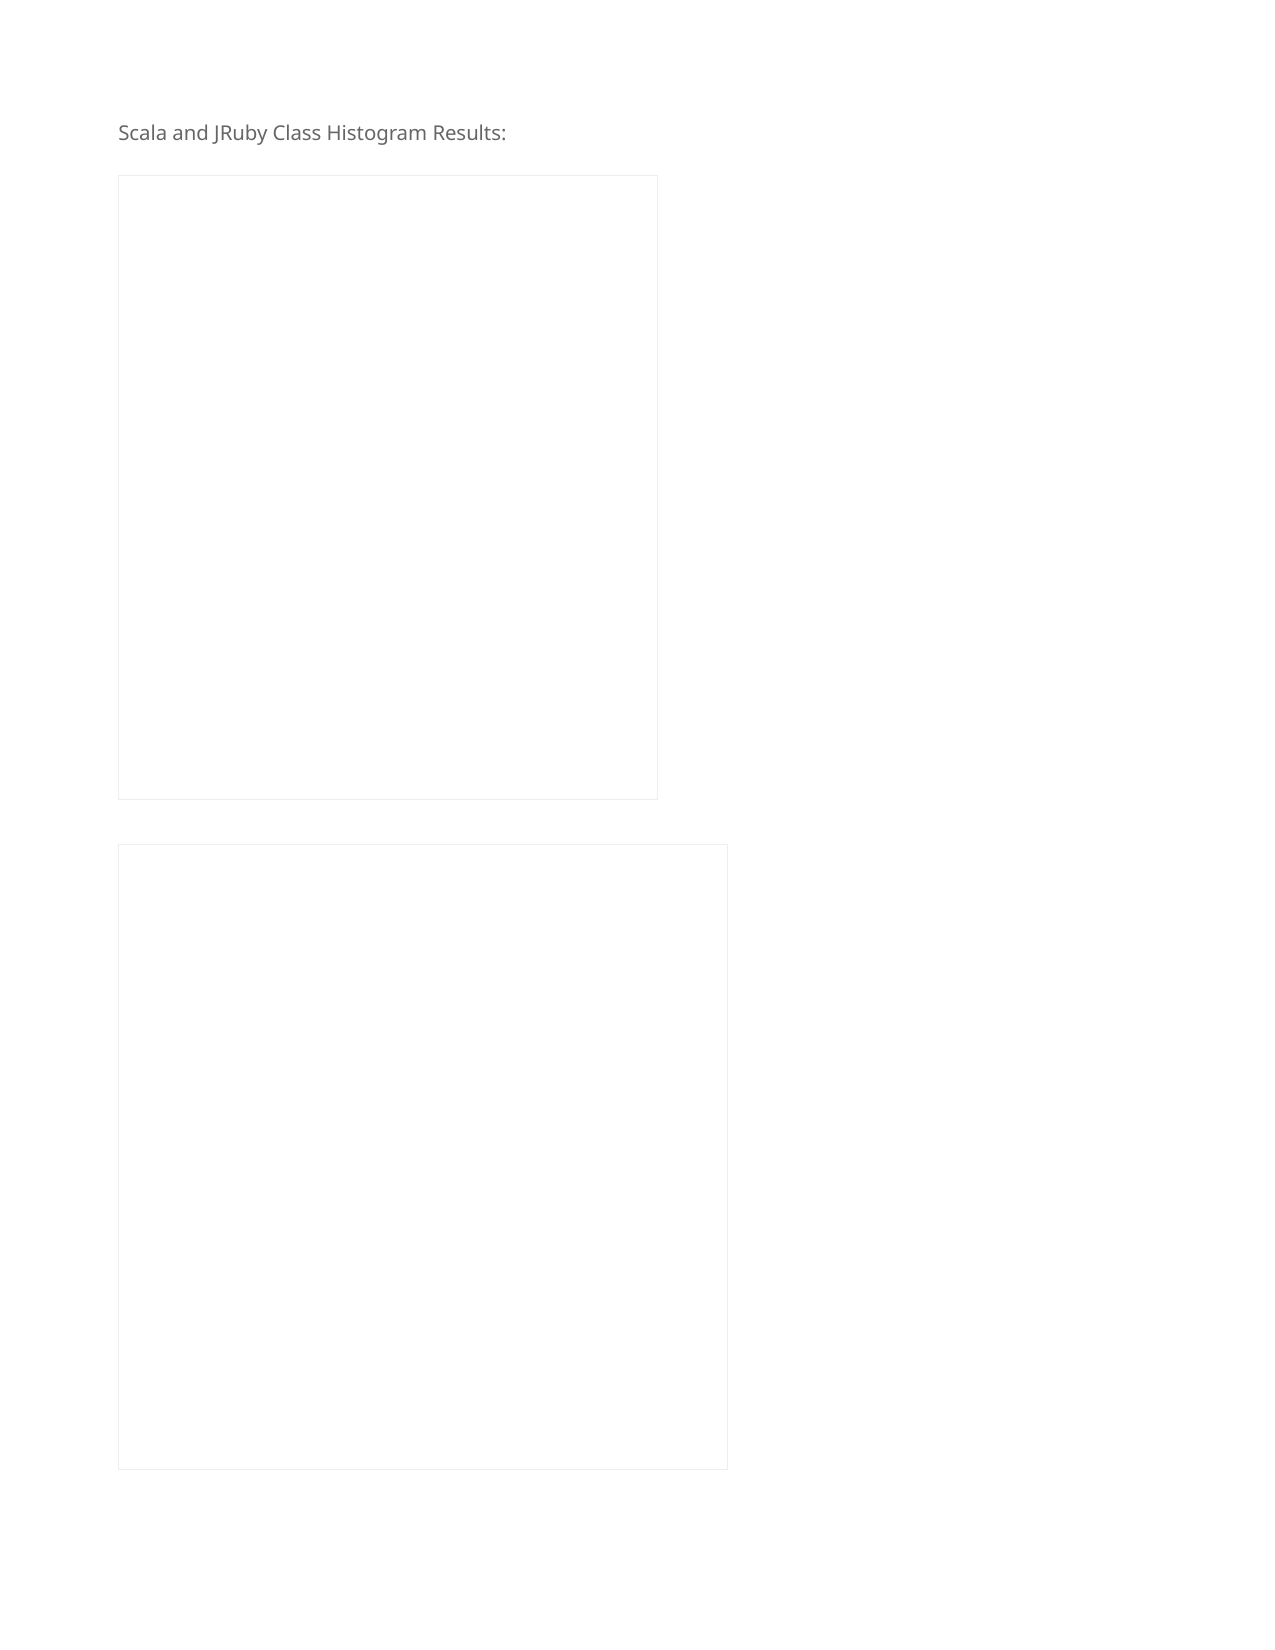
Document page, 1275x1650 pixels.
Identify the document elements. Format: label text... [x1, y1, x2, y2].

text Scala and JRuby Class Histogram Results: [118, 118, 1157, 1513]
